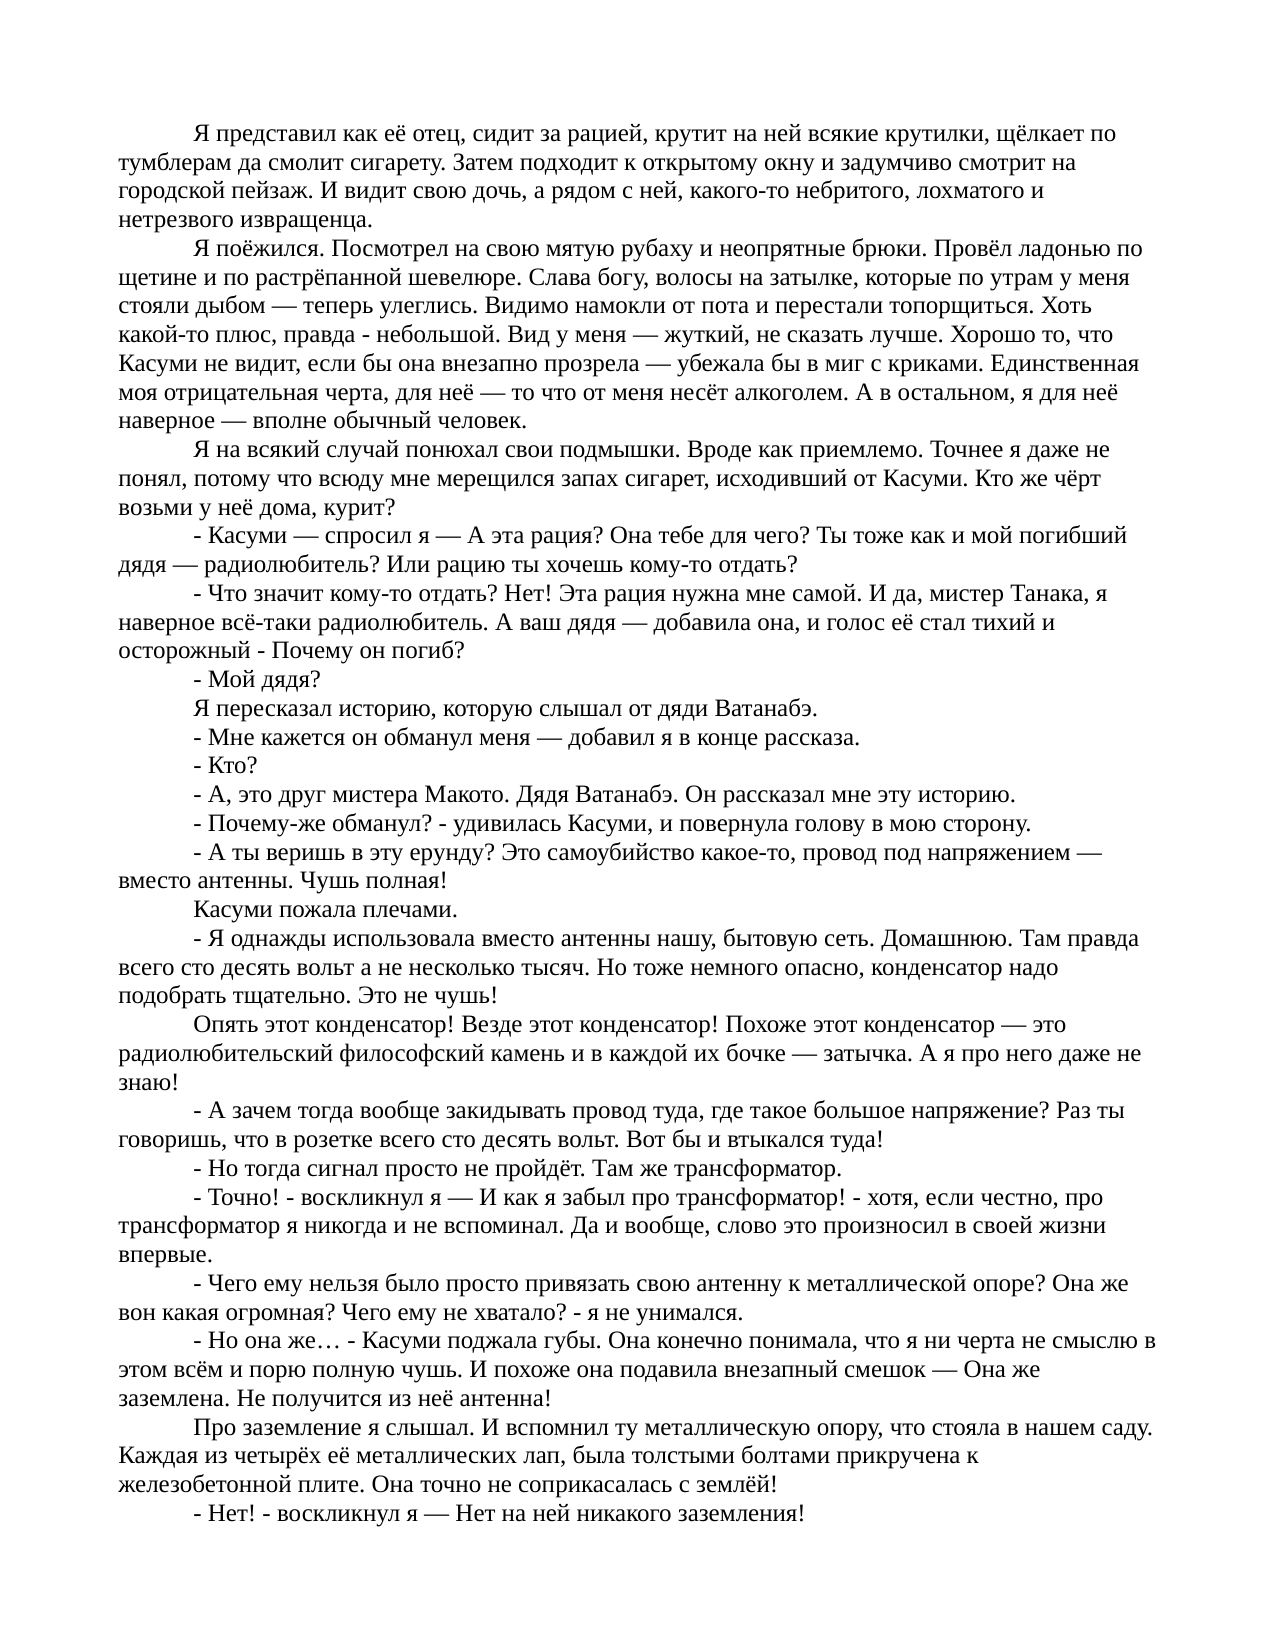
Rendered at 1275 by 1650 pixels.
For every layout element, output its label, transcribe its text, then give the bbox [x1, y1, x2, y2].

text - А, это друг мистера Макото. Дядя Ватанабэ. Он рассказал мне эту историю. [118, 779, 1157, 808]
text - Чего ему нельзя было просто привязать свою антенну к металлической опоре? Она же вон какая огромная? Чего ему не хватало? - я не унимался. [118, 1268, 1157, 1326]
text - Что значит кому-то отдать? Нет! Эта рация нужна мне самой. И да, мистер Танака, я наверное всё-таки радиолюбитель. А ваш дядя — добавила она, и голос её стал тихий и осторожный - Почему он погиб? [118, 578, 1157, 664]
text - Но она же… - Касуми поджала губы. Она конечно понимала, что я ни черта не смыслю в этом всём и порю полную чушь. И похоже она подавила внезапный смешок — Она же заземлена. Не получится из неё антенна! [118, 1326, 1157, 1412]
text Опять этот конденсатор! Везде этот конденсатор! Похоже этот конденсатор — это радиолюбительский философский камень и в каждой их бочке — затычка. А я про него даже не знаю! [118, 1009, 1157, 1096]
text Про заземление я слышал. И вспомнил ту металлическую опору, что стояла в нашем саду. Каждая из четырёх её металлических лап, была толстыми болтами прикручена к железобетонной плите. Она точно не соприкасалась с землёй! [118, 1412, 1157, 1498]
text - Мне кажется он обманул меня — добавил я в конце рассказа. [118, 722, 1157, 751]
text - Мой дядя? [118, 664, 1157, 693]
text - Но тогда сигнал просто не пройдёт. Там же трансформатор. [118, 1153, 1157, 1182]
text Я представил как её отец, сидит за рацией, крутит на ней всякие крутилки, щёлкает по тумблерам да смолит сигарету. Затем подходит к открытому окну и задумчиво смотрит на городской пейзаж. И видит свою дочь, а рядом с ней, какого-то небритого, лохматого и нетрезвого извращенца. [118, 118, 1157, 233]
text - Кто? [118, 751, 1157, 779]
text Я поёжился. Посмотрел на свою мятую рубаху и неопрятные брюки. Провёл ладонью по щетине и по растрёпанной шевелюре. Слава богу, волосы на затылке, которые по утрам у меня стояли дыбом — теперь улеглись. Видимо намокли от пота и перестали топорщиться. Хоть какой-то плюс, правда - небольшой. Вид у меня — жуткий, не сказать лучше. Хорошо то, что Касуми не видит, если бы она внезапно прозрела — убежала бы в миг с криками. Единственная моя отрицательная черта, для неё — то что от меня несёт алкоголем. А в остальном, я для неё наверное — вполне обычный человек. [118, 233, 1157, 434]
text - Почему-же обманул? - удивилась Касуми, и повернула голову в мою сторону. [118, 808, 1157, 837]
text Я пересказал историю, которую слышал от дяди Ватанабэ. [118, 693, 1157, 722]
text - А ты веришь в эту ерунду? Это самоубийство какое-то, провод под напряжением — вместо антенны. Чушь полная! [118, 837, 1157, 894]
text - Точно! - воскликнул я — И как я забыл про трансформатор! - хотя, если честно, про трансформатор я никогда и не вспоминал. Да и вообще, слово это произносил в своей жизни впервые. [118, 1182, 1157, 1268]
text Касуми пожала плечами. [118, 894, 1157, 923]
text Я на всякий случай понюхал свои подмышки. Вроде как приемлемо. Точнее я даже не понял, потому что всюду мне мерещился запах сигарет, исходивший от Касуми. Кто же чёрт возьми у неё дома, курит? [118, 434, 1157, 521]
text - А зачем тогда вообще закидывать провод туда, где такое большое напряжение? Раз ты говоришь, что в розетке всего сто десять вольт. Вот бы и втыкался туда! [118, 1096, 1157, 1153]
text - Касуми — спросил я — А эта рация? Она тебе для чего? Ты тоже как и мой погибший дядя — радиолюбитель? Или рацию ты хочешь кому-то отдать? [118, 521, 1157, 578]
text - Нет! - воскликнул я — Нет на ней никакого заземления! [118, 1498, 1157, 1527]
text - Я однажды использовала вместо антенны нашу, бытовую сеть. Домашнюю. Там правда всего сто десять вольт а не несколько тысяч. Но тоже немного опасно, конденсатор надо подобрать тщательно. Это не чушь! [118, 923, 1157, 1009]
